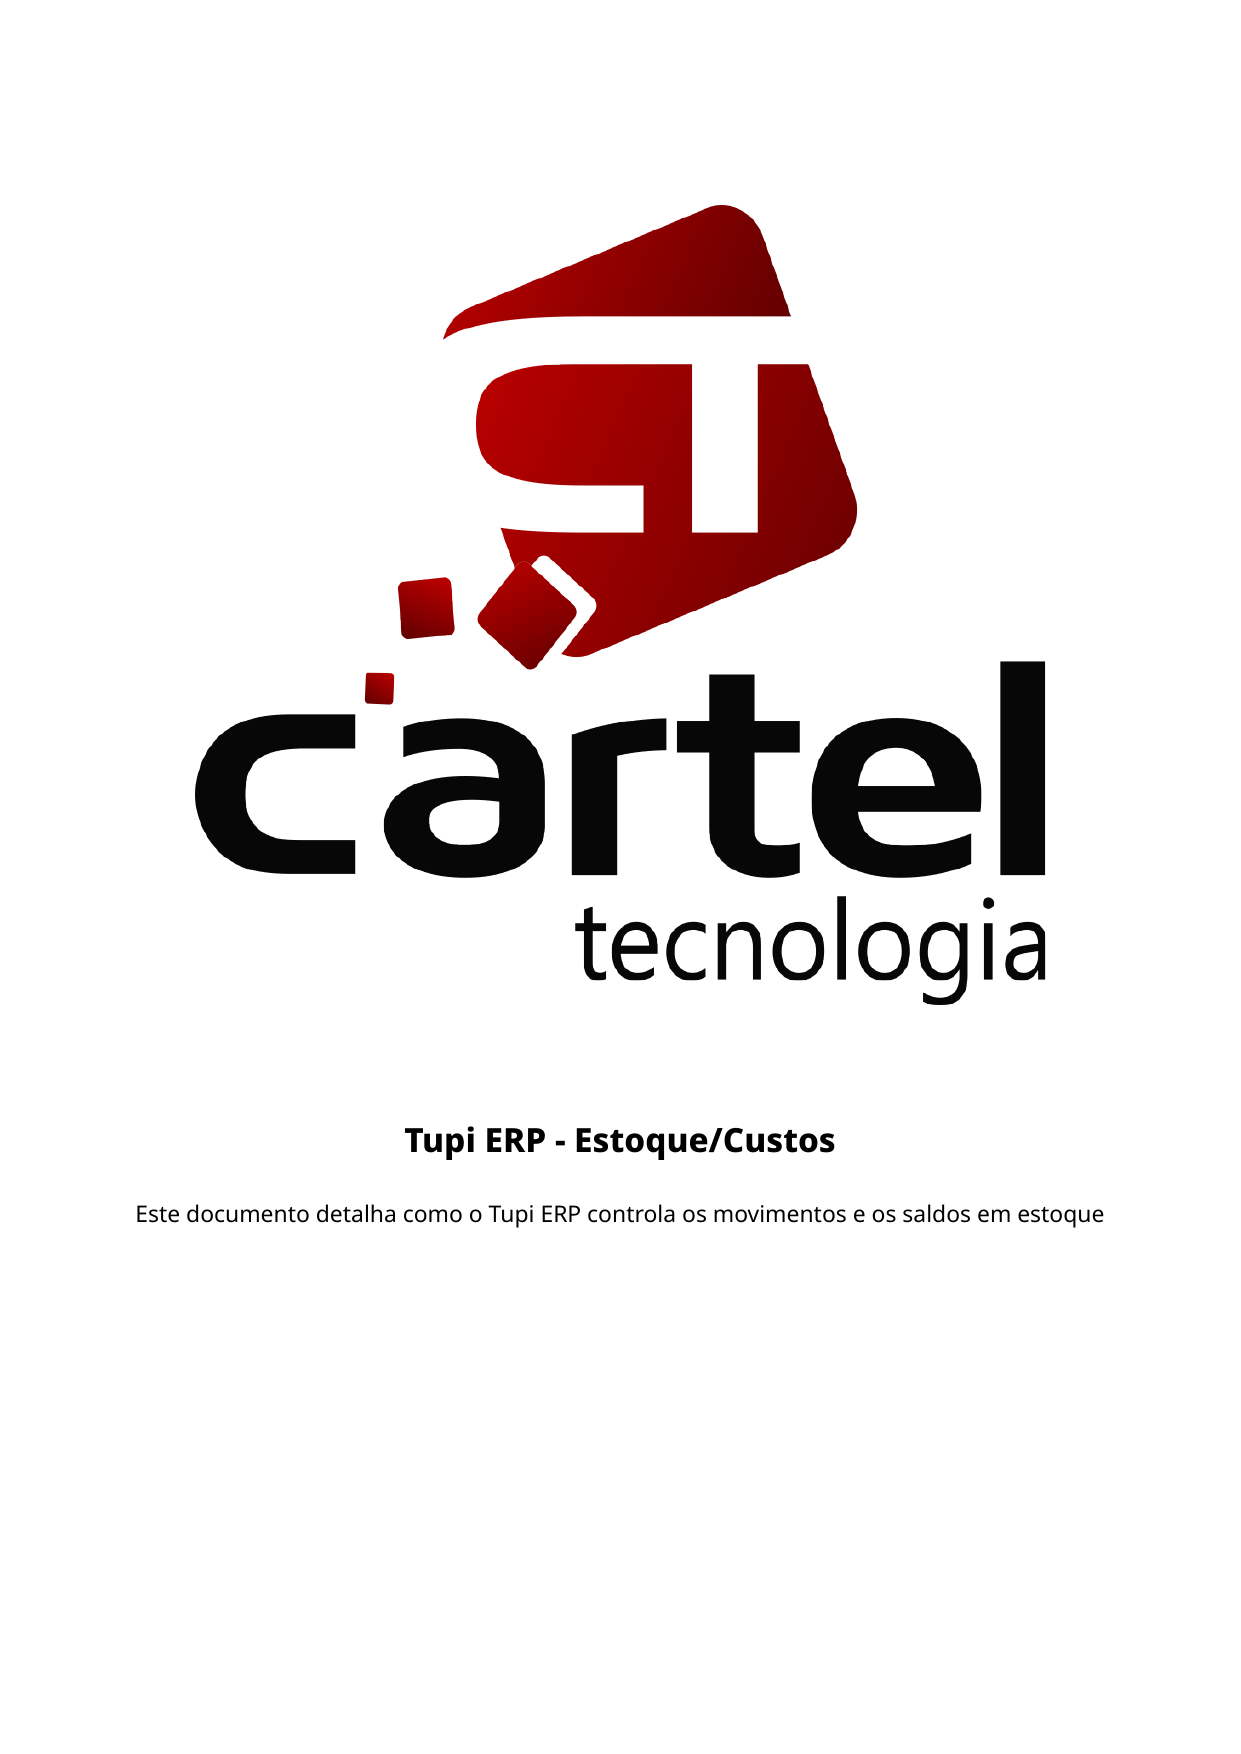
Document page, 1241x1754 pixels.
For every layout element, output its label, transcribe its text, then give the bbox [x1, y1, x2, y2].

subtitle Tupi ERP - Estoque/Custos [118, 1117, 1122, 1162]
text Este documento detalha como o Tupi ERP controla os movimentos e os saldos em estoque [118, 1198, 1122, 1229]
picture [195, 205, 1045, 1005]
